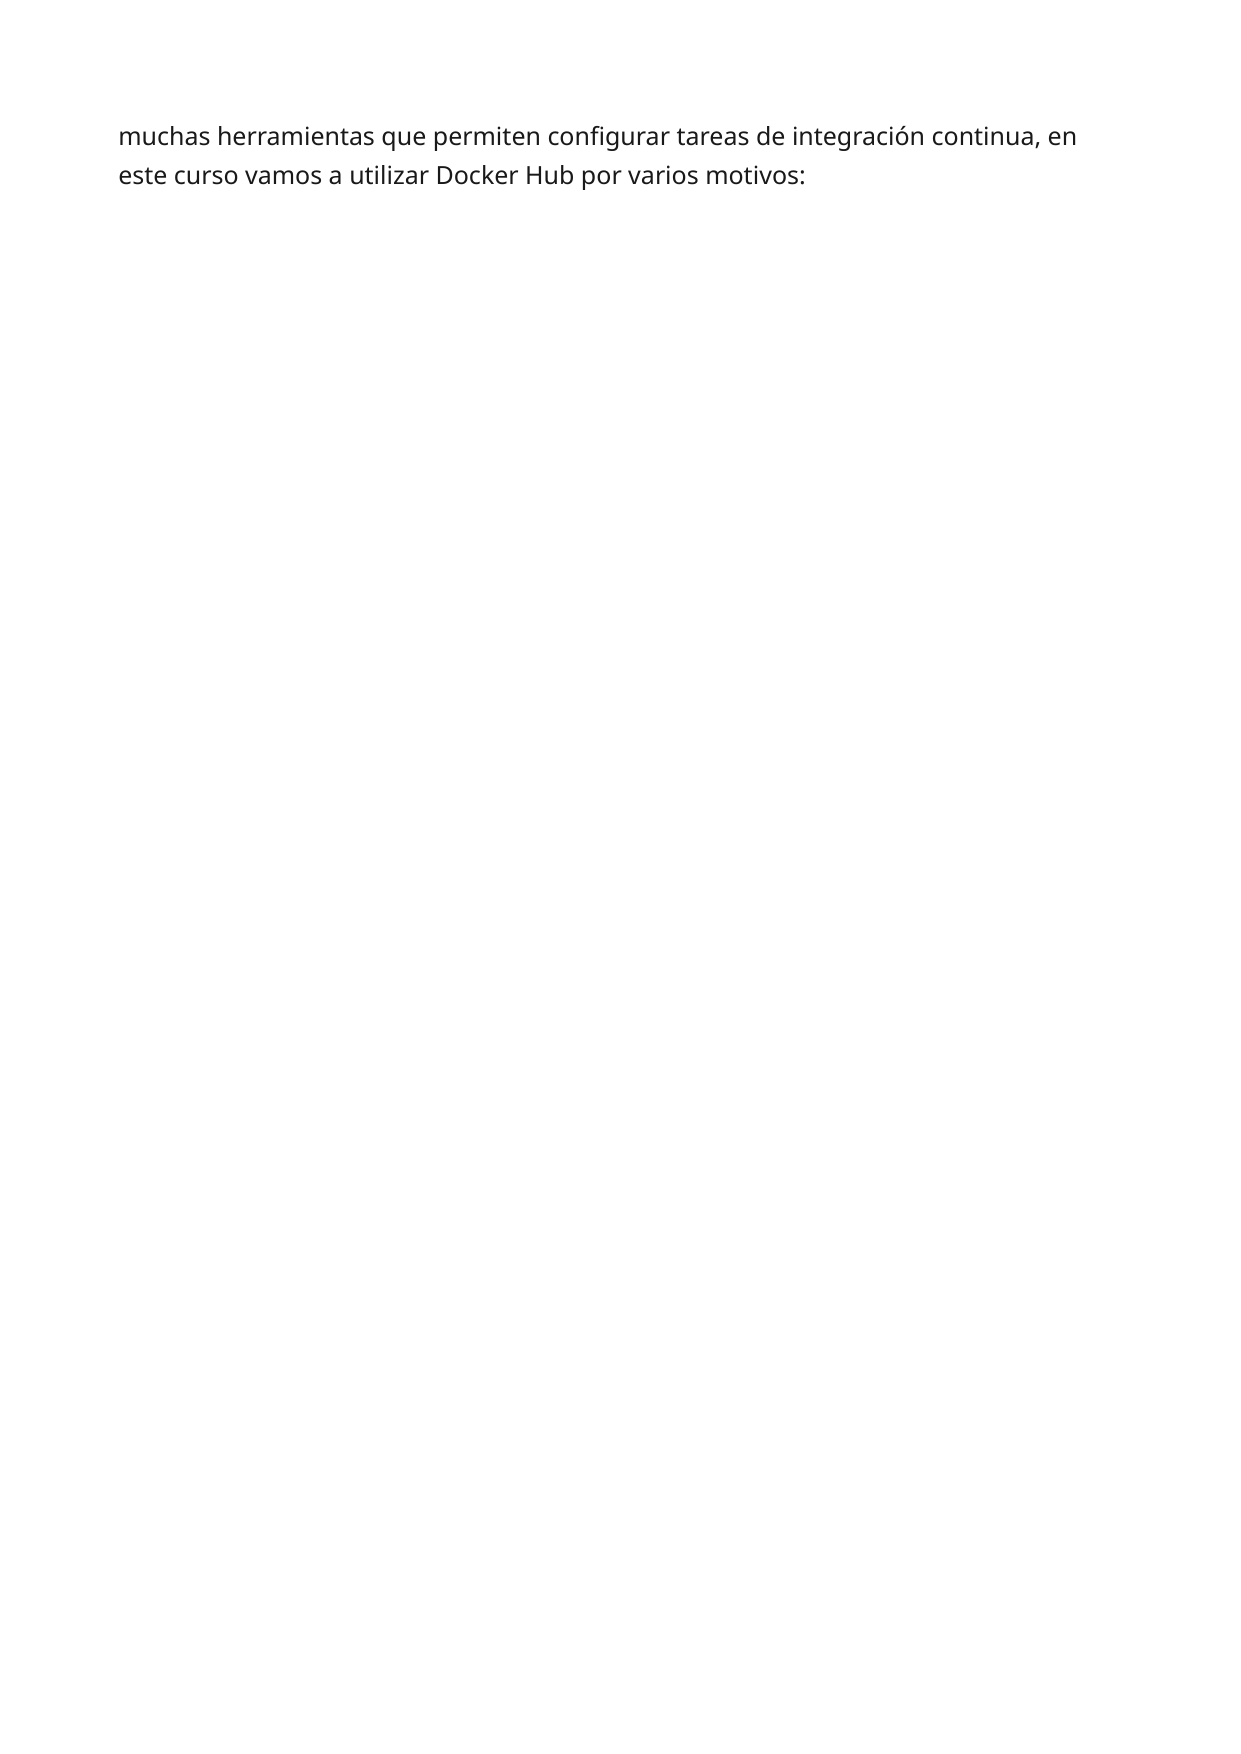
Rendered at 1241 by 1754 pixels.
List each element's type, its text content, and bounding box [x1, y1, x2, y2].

text muchas herramientas que permiten configurar tareas de integración continua, en este curso vamos a utilizar Docker Hub por varios motivos: [118, 118, 1122, 191]
